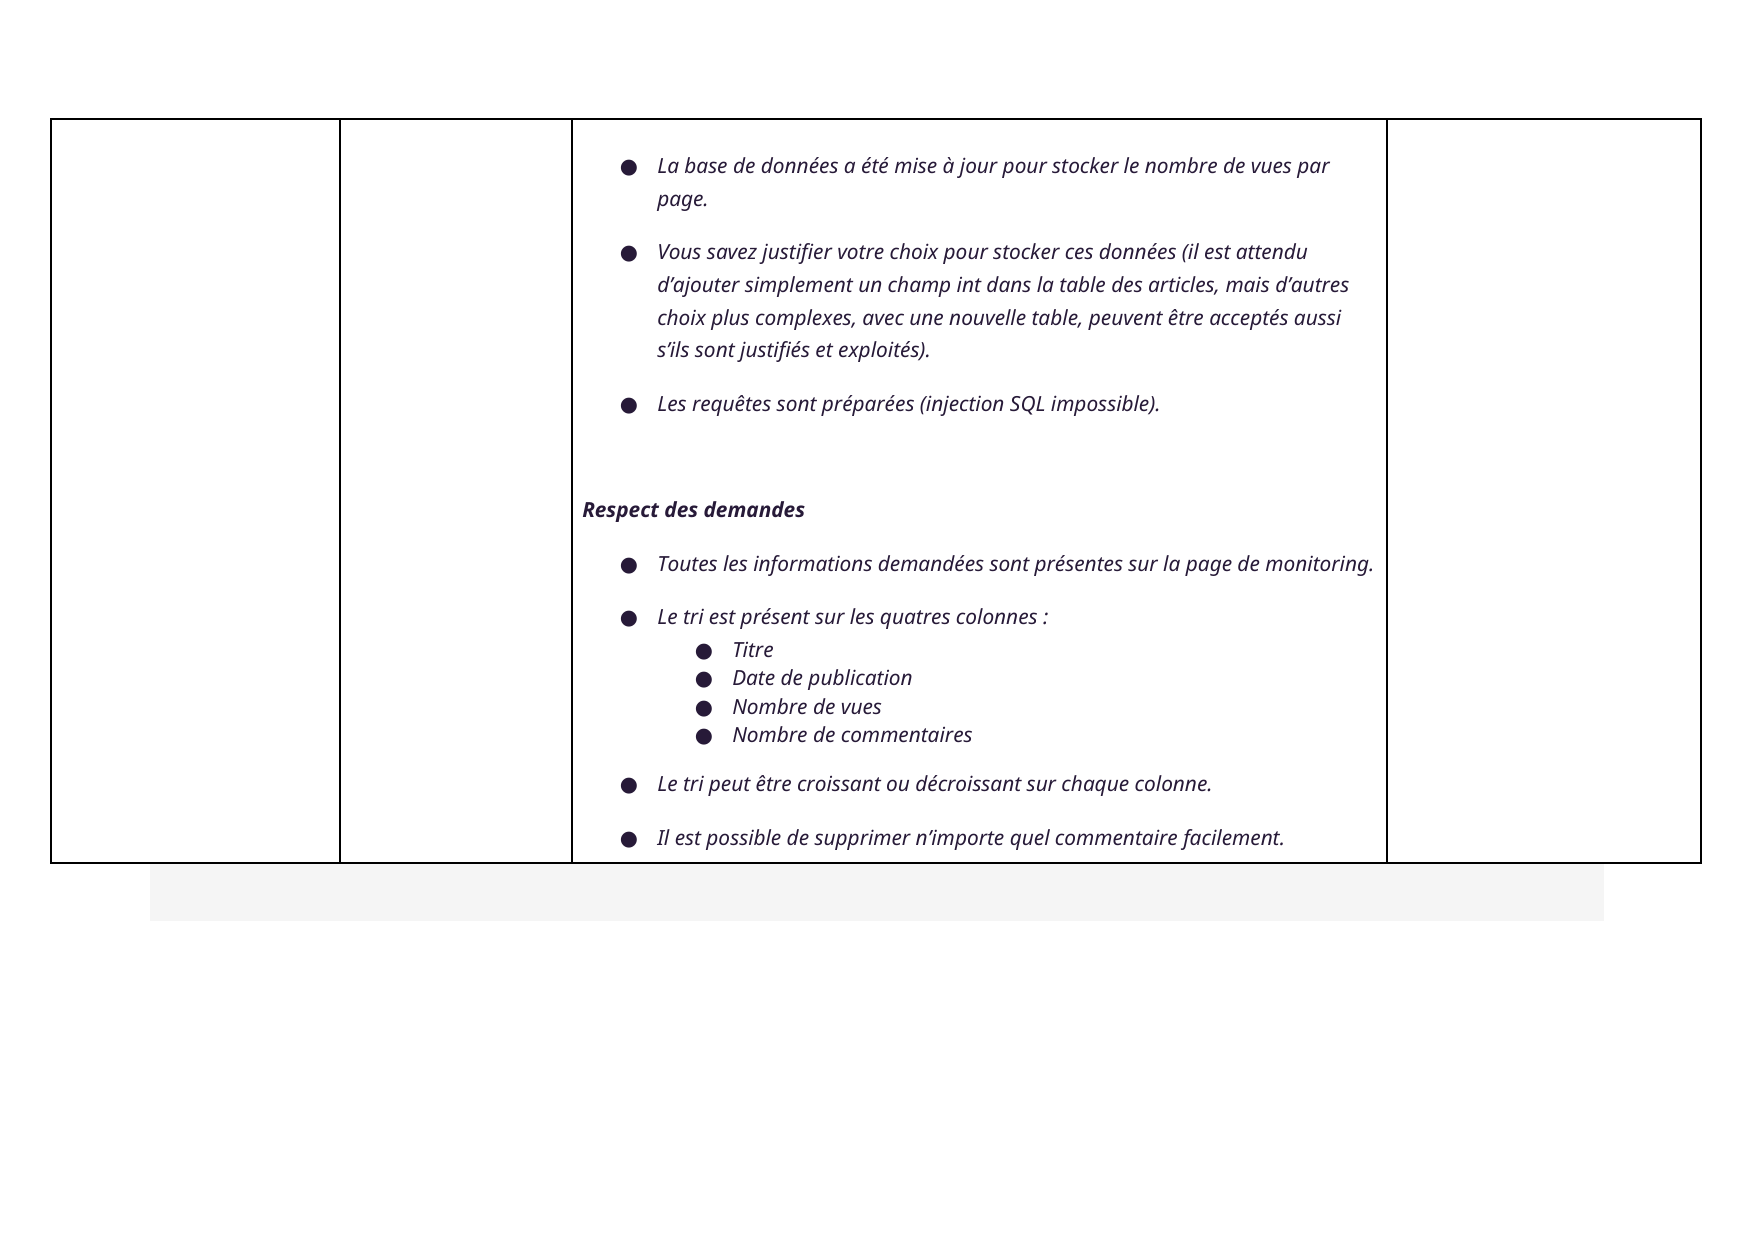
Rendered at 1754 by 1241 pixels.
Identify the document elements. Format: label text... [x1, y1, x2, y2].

table_cell Conformité et qualité des interfaces graphiques La page admin s’affiche correctement quand la résolution de l’écran est comprise entre 1 366 px et 1 920 px de large. Une ligne sur deux du tableau possède un fond d’une couleur différente. Respect des bonnes pratiques de développement PHP Le projet respecte les standards définis par le PSR. Une ligne sur deux du tableau possède un fond d’une couleur différente. Les noms des classes, méthodes, variables et autres constantes respectent le même formalisme et explicitent leur fonctionnement (l’anglais n’est PAS obligatoire). L’ensemble du code est découpé en Model - View - Controller. Vous êtes capable d’expliquer le fonctionnement de base du framework MVC et ses avantages. Le tri a été réalisé en PHP. Aucune librairie n’a été utilisée. Ne peut pas être source de refus : si l’étudiant a utilisé du JavaScript en plus du PHP mais que ce JavaScript n’est utilisé que pour de la mise en forme / des animations. Gestion des données La base de données a été mise à jour pour stocker le nombre de vues par page. Vous savez justifier votre choix pour stocker ces données (il est attendu d’ajouter simplement un champ int dans la table des articles, mais d’autres choix plus complexes, avec une nouvelle table, peuvent être acceptés aussi s’ils sont justifiés et exploités). Les requêtes sont préparées (injection SQL impossible). Respect des demandes Toutes les informations demandées sont présentes sur la page de monitoring. Le tri est présent sur les quatres colonnes : Titre Date de publication Nombre de vues Nombre de commentaires Le tri peut être croissant ou décroissant sur chaque colonne. Il est possible de supprimer n’importe quel commentaire facilement. [573, 120, 1386, 862]
table_cell [1388, 120, 1700, 862]
table_cell [341, 120, 571, 862]
table_cell [52, 120, 339, 862]
